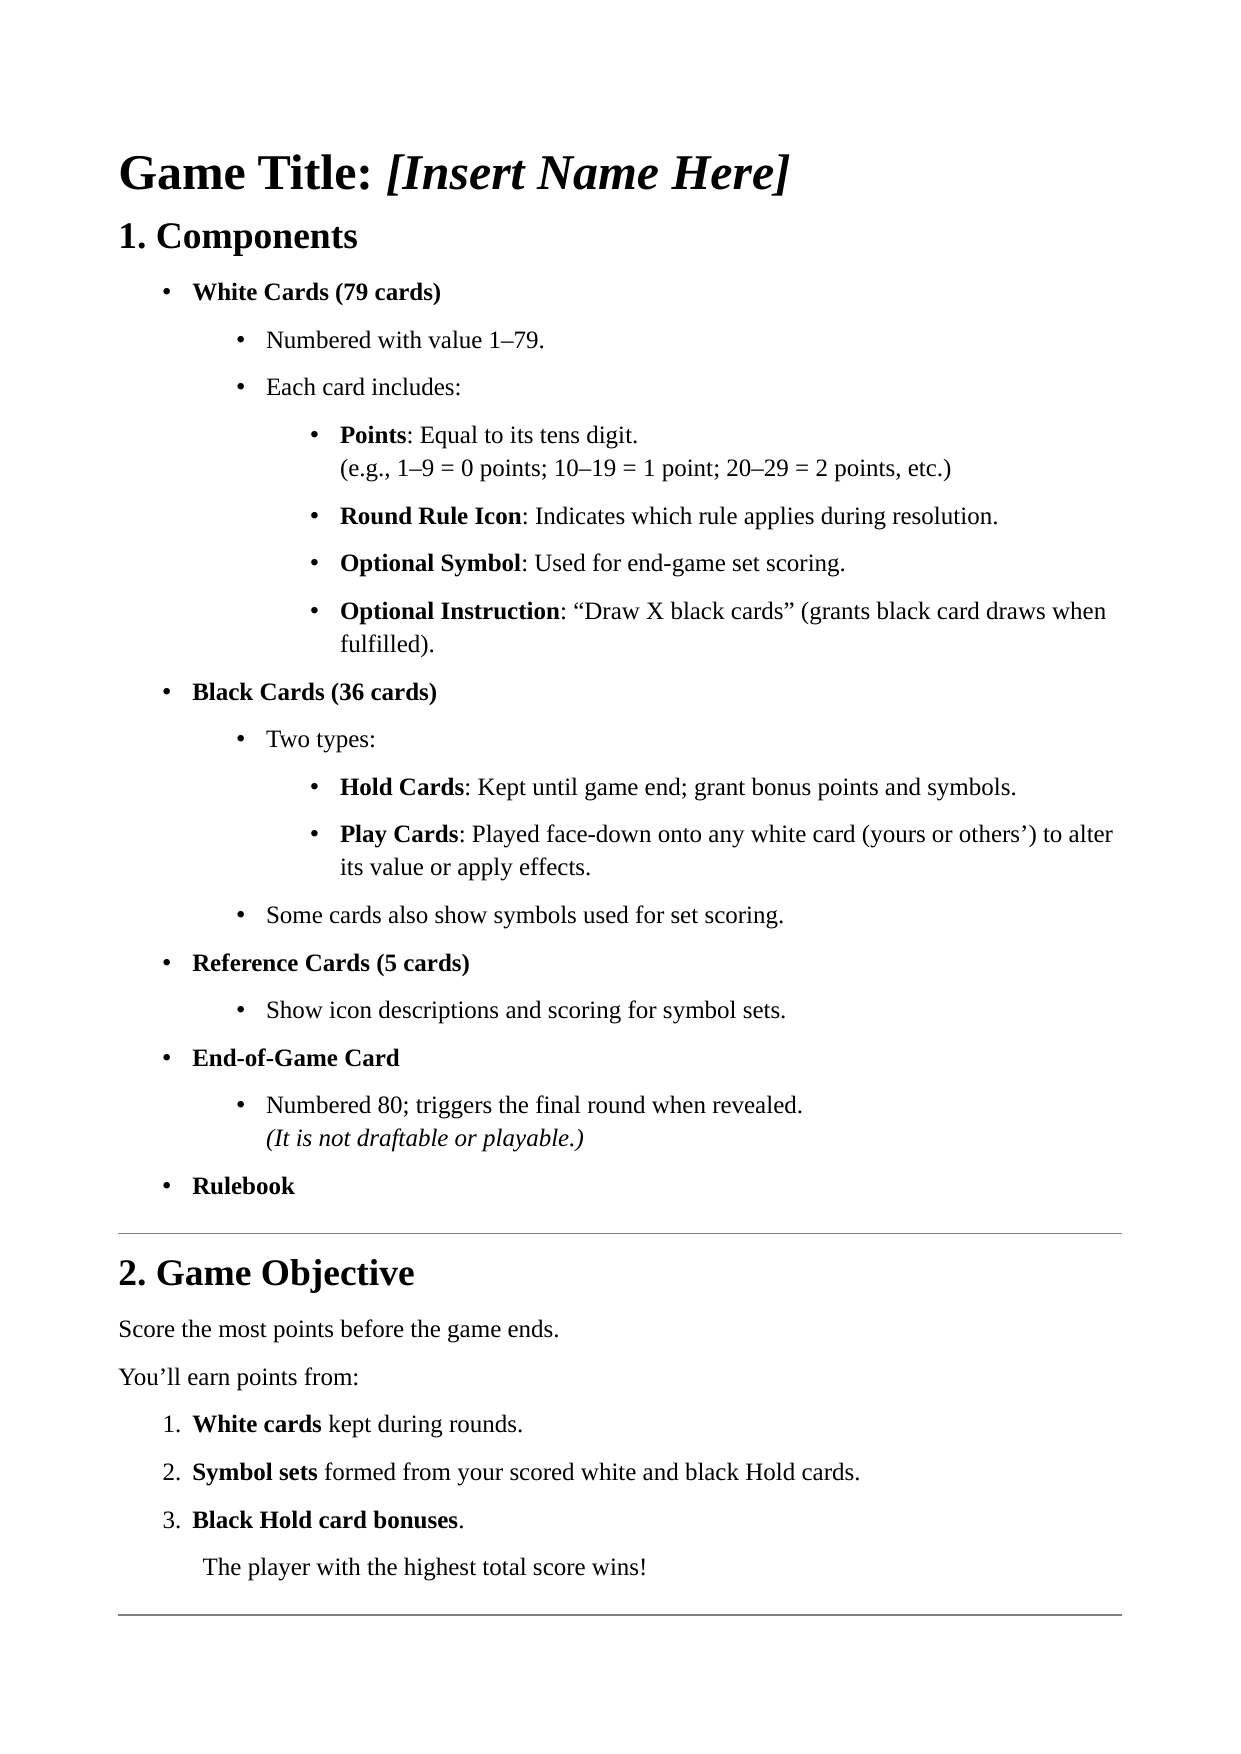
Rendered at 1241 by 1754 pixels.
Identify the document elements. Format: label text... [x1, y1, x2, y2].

list Black Cards (36 cards) [162, 677, 1122, 705]
list Show icon descriptions and scoring for symbol sets. [236, 995, 1122, 1024]
text 🎯 The player with the highest total score wins! [177, 1552, 1063, 1581]
subtitle 1. Components [118, 213, 1122, 256]
list Black Hold card bonuses. [162, 1505, 1122, 1533]
list Play Cards: Played face-down onto any white card (yours or others’) to alter its value or apply effects. [310, 819, 1122, 881]
list Points: Equal to its tens digit. (e.g., 1–9 = 0 points; 10–19 = 1 point; 20–29 = 2 points, etc.) [310, 420, 1122, 482]
list White Cards (79 cards) [162, 277, 1122, 306]
list Hold Cards: Kept until game end; grant bonus points and symbols. [310, 772, 1122, 801]
list Symbol sets formed from your scored white and black Hold cards. [162, 1457, 1122, 1486]
text You’ll earn points from: [118, 1362, 1122, 1391]
list Optional Instruction: “Draw X black cards” (grants black card draws when fulfilled). [310, 596, 1122, 658]
list Two types: [236, 724, 1122, 753]
list Optional Symbol: Used for end-game set scoring. [310, 548, 1122, 577]
list Some cards also show symbols used for set scoring. [236, 900, 1122, 929]
list Rulebook [162, 1171, 1122, 1200]
list Each card includes: [236, 372, 1122, 401]
list Reference Cards (5 cards) [162, 948, 1122, 976]
subtitle Game Title: [Insert Name Here] [118, 143, 1122, 201]
list Numbered 80; triggers the final round when revealed. (It is not draftable or playable.) [236, 1090, 1122, 1152]
list Round Rule Icon: Indicates which rule applies during resolution. [310, 501, 1122, 529]
list End-of-Game Card [162, 1043, 1122, 1072]
list Numbered with value 1–79. [236, 325, 1122, 354]
list White cards kept during rounds. [162, 1409, 1122, 1438]
text Score the most points before the game ends. [118, 1314, 1122, 1343]
subtitle 2. Game Objective [118, 1250, 1122, 1293]
